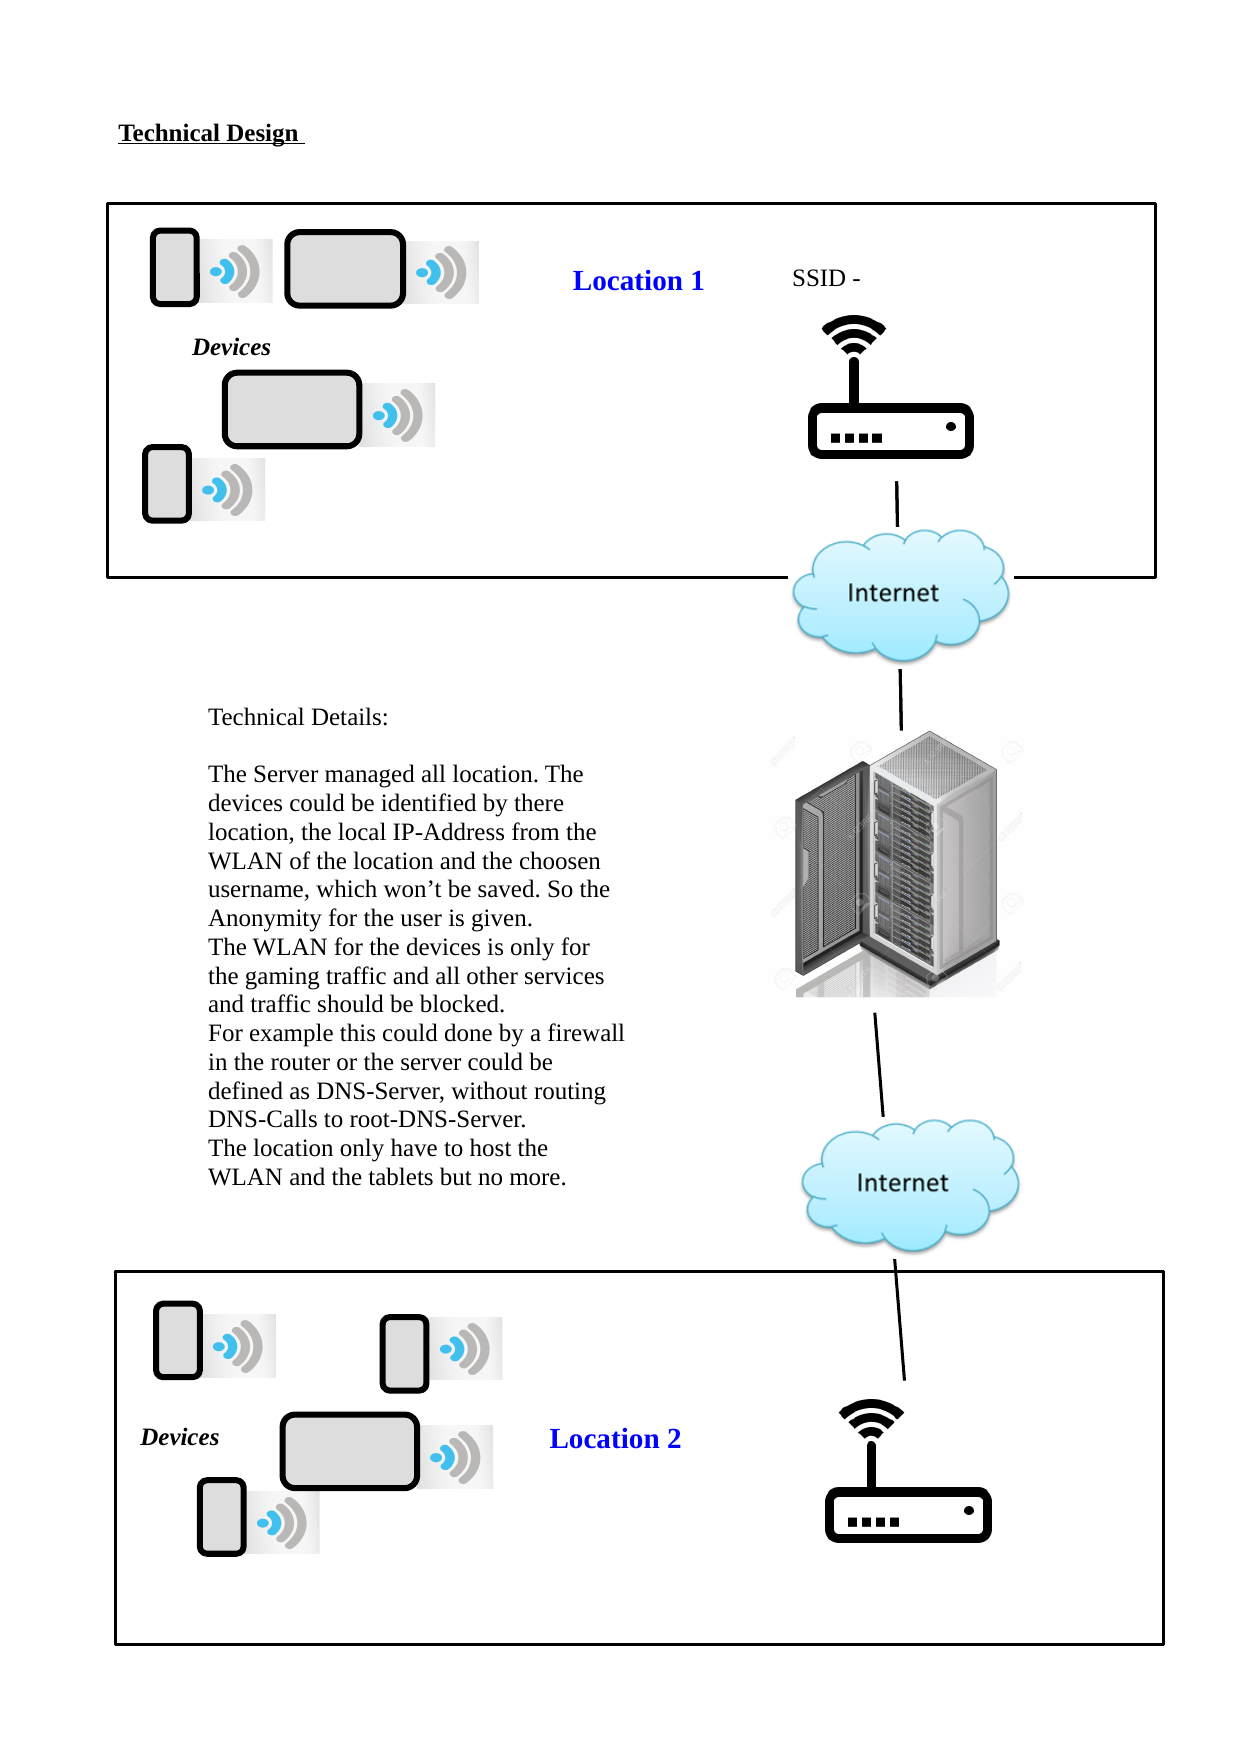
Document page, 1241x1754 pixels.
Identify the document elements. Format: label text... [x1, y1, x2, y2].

picture [428, 1317, 503, 1380]
picture [190, 458, 265, 521]
picture [798, 296, 983, 482]
picture [797, 1117, 1024, 1259]
picture [359, 383, 436, 447]
picture [815, 1380, 1000, 1566]
picture [199, 239, 273, 303]
picture [403, 241, 479, 304]
picture [200, 1314, 276, 1378]
picture [245, 1491, 320, 1554]
picture [417, 1425, 494, 1489]
picture [763, 730, 1031, 998]
picture [788, 527, 1014, 669]
text Technical Design [118, 118, 1122, 147]
